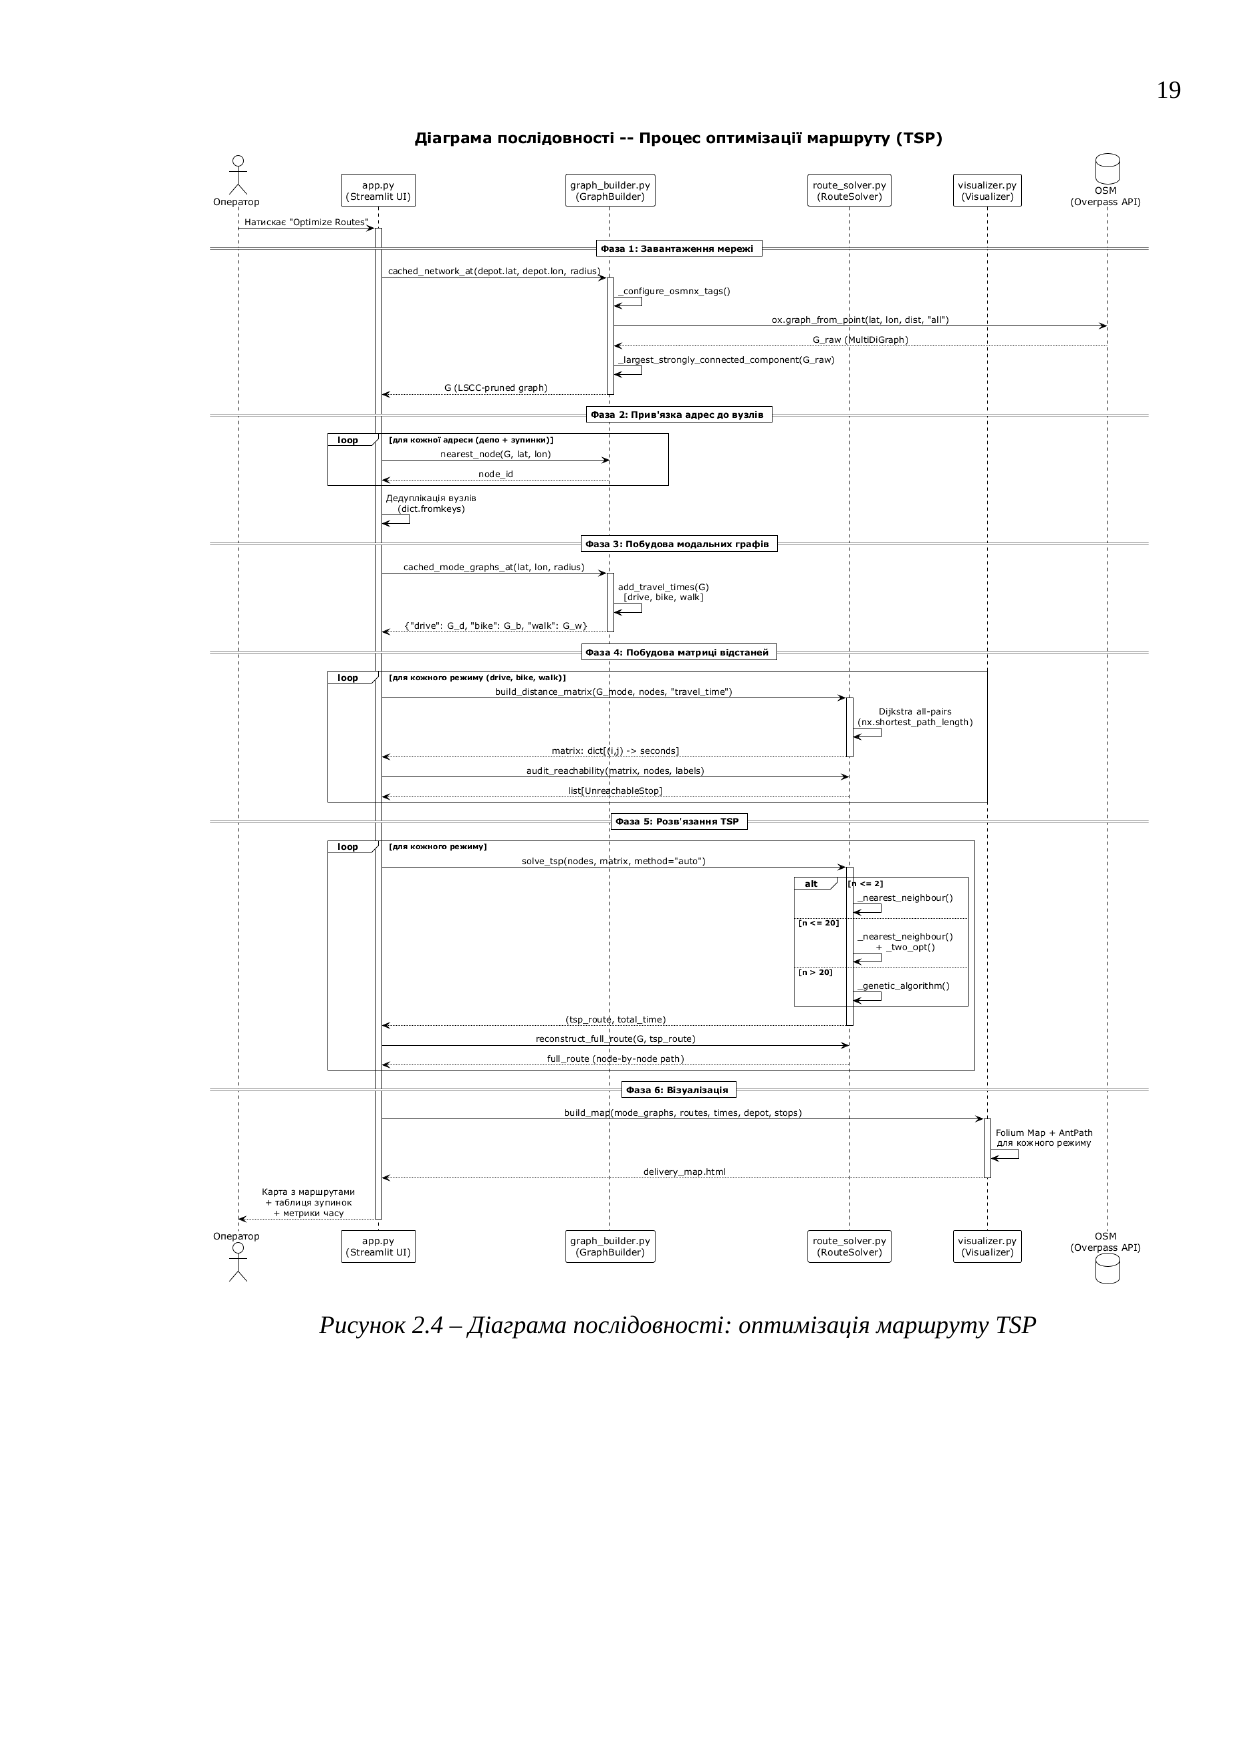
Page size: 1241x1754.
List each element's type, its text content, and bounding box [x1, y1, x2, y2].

picture [206, 118, 1152, 1294]
text Рисунок 2.4 – Діаграма послідовності: оптимізація маршруту TSP [177, 1310, 1181, 1339]
